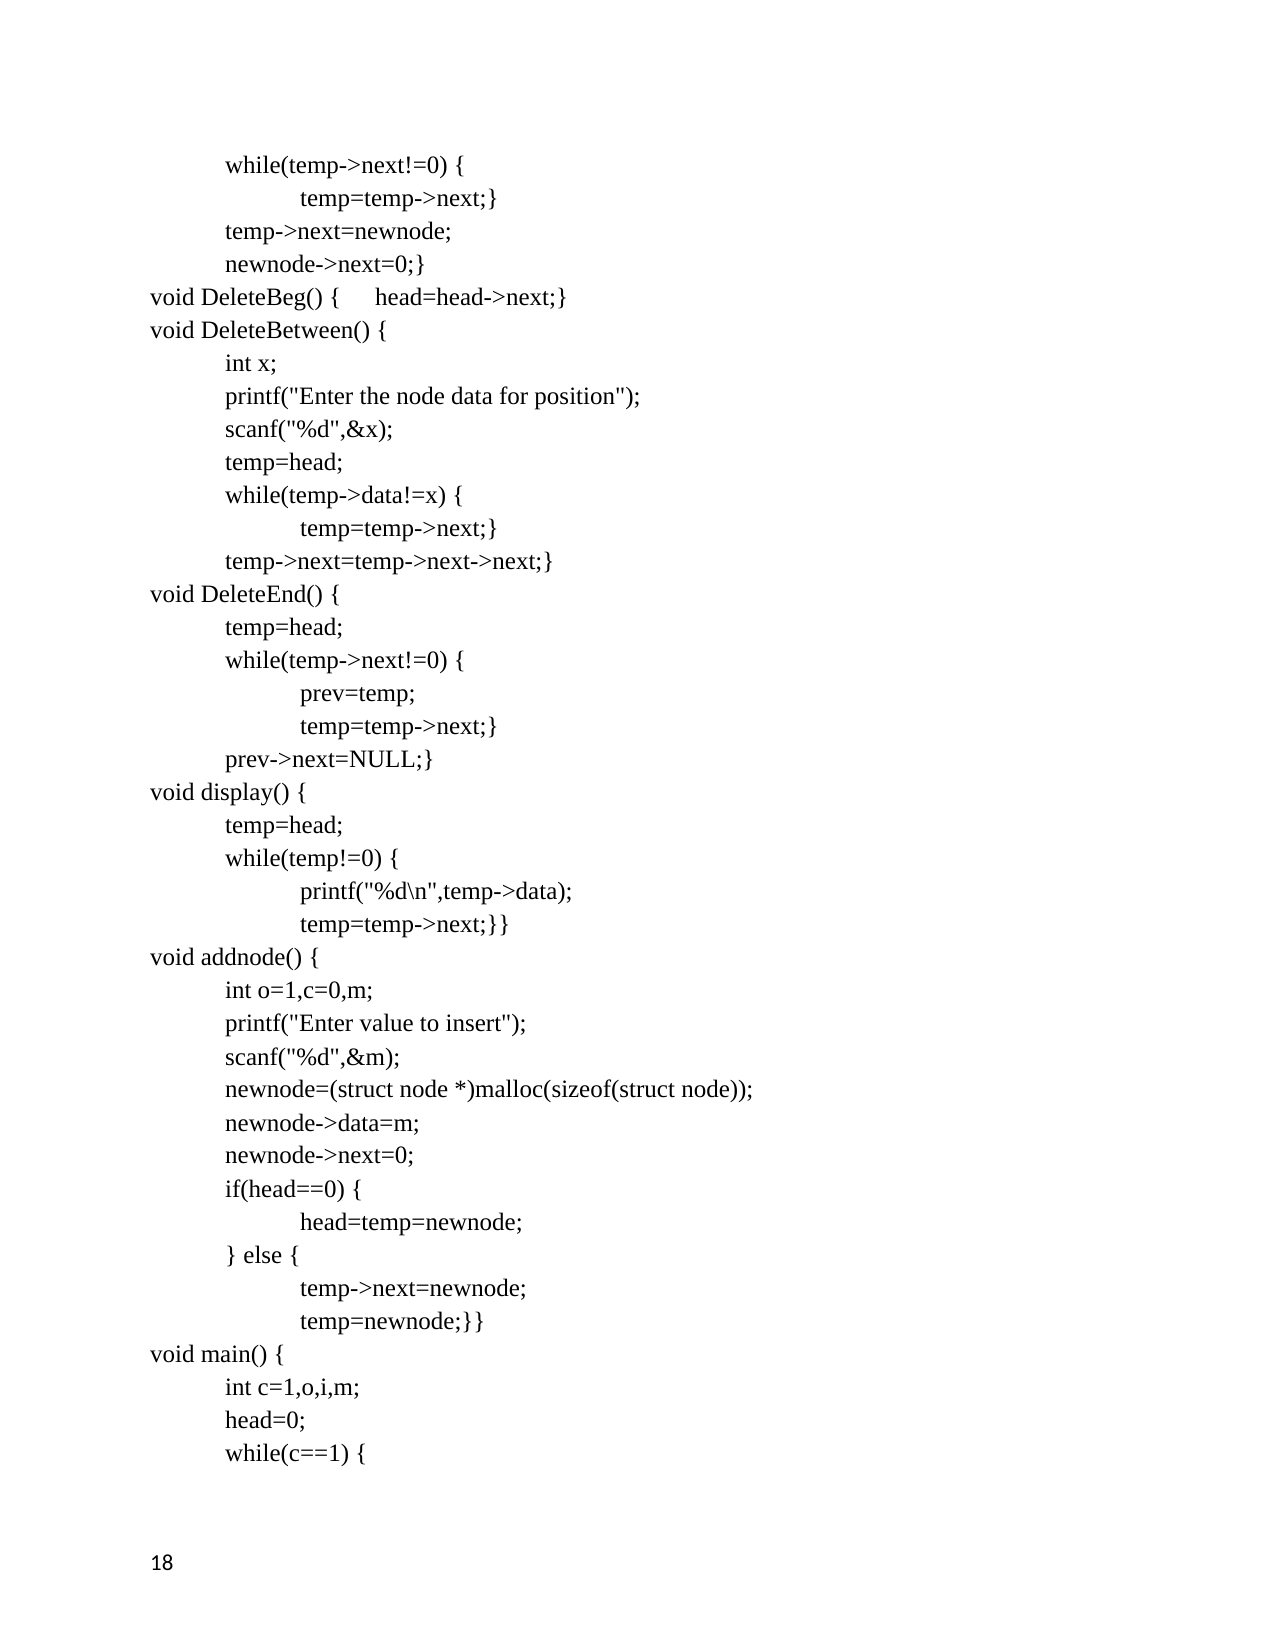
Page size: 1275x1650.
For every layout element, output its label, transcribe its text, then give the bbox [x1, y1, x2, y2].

text temp->next=newnode; [150, 216, 1125, 245]
text head=0; [150, 1405, 1125, 1433]
text printf("%d\n",temp->data); [150, 876, 1125, 905]
text int o=1,c=0,m; [150, 976, 1125, 1004]
text temp=head; [150, 447, 1125, 476]
text int c=1,o,i,m; [150, 1372, 1125, 1401]
text temp=temp->next;} [150, 711, 1125, 740]
text prev=temp; [150, 678, 1125, 707]
text temp=temp->next;}} [150, 909, 1125, 938]
text temp->next=temp->next->next;} [150, 546, 1125, 575]
text if(head==0) { [150, 1174, 1125, 1202]
text int x; [150, 348, 1125, 377]
text while(temp!=0) { [150, 843, 1125, 872]
text void addnode() { [150, 942, 1125, 971]
text temp=temp->next;} [150, 513, 1125, 542]
text scanf("%d",&x); [150, 414, 1125, 443]
text while(temp->next!=0) { [150, 150, 1125, 179]
text } else { [150, 1240, 1125, 1268]
text newnode->next=0;} [150, 249, 1125, 278]
text temp=head; [150, 612, 1125, 641]
text newnode->data=m; [150, 1108, 1125, 1136]
text void DeleteEnd() { [150, 579, 1125, 608]
text while(temp->next!=0) { [150, 645, 1125, 674]
text temp=newnode;}} [150, 1306, 1125, 1334]
text newnode->next=0; [150, 1141, 1125, 1169]
text temp=head; [150, 810, 1125, 839]
text temp->next=newnode; [150, 1273, 1125, 1301]
text temp=temp->next;} [150, 183, 1125, 212]
text while(c==1) { [150, 1438, 1125, 1467]
text head=temp=newnode; [150, 1207, 1125, 1235]
text while(temp->data!=x) { [150, 480, 1125, 509]
text newnode=(struct node *)malloc(sizeof(struct node)); [150, 1074, 1125, 1103]
text prev->next=NULL;} [150, 744, 1125, 773]
text void display() { [150, 777, 1125, 806]
text void DeleteBeg() { head=head->next;} [150, 282, 1125, 311]
text scanf("%d",&m); [150, 1042, 1125, 1070]
text void DeleteBetween() { [150, 315, 1125, 344]
text printf("Enter the node data for position"); [150, 381, 1125, 410]
text void main() { [150, 1339, 1125, 1367]
text printf("Enter value to insert"); [150, 1008, 1125, 1037]
